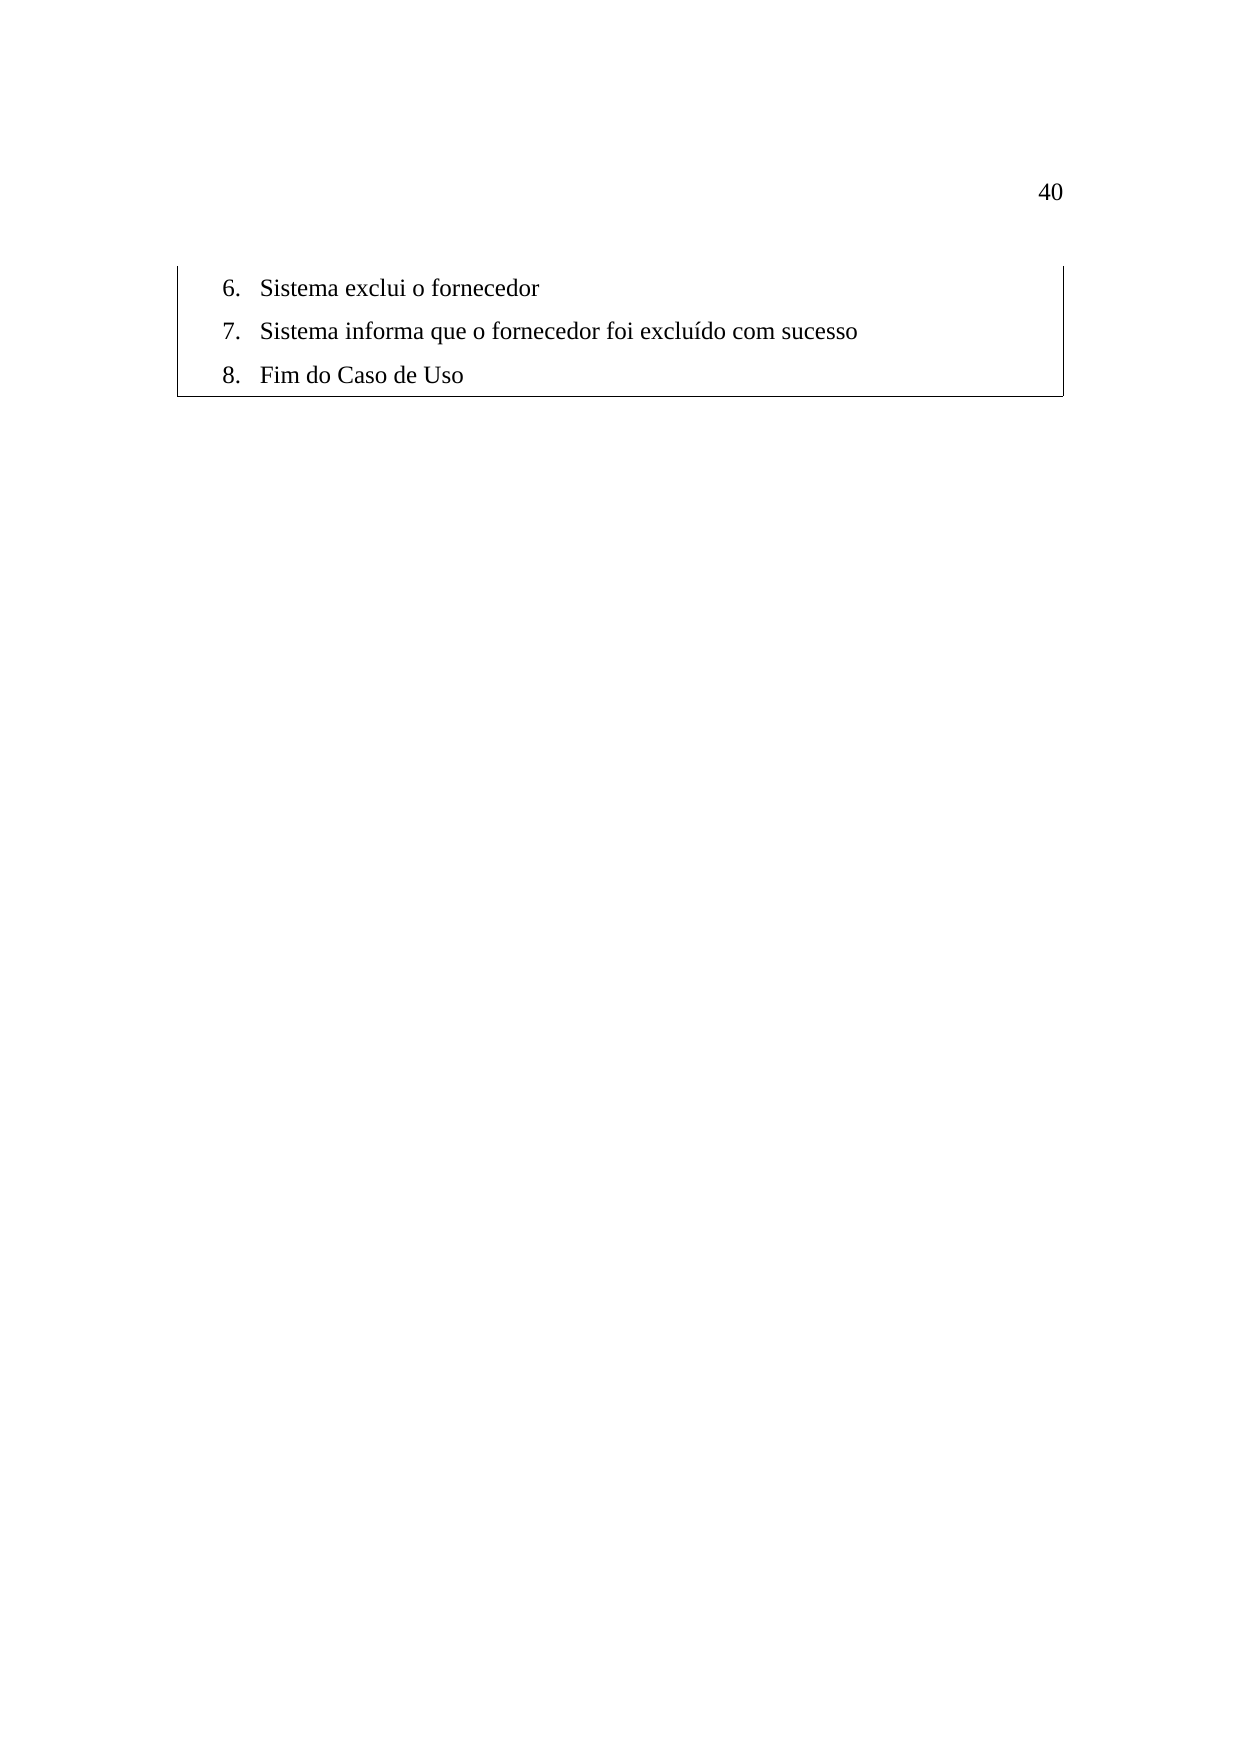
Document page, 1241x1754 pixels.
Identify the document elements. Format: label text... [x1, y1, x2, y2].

table_cell Fim do Caso de Uso [178, 353, 1063, 396]
table_cell Sistema informa que o fornecedor foi excluído com sucesso [178, 309, 1063, 352]
table_cell Sistema exclui o fornecedor [178, 266, 1063, 309]
